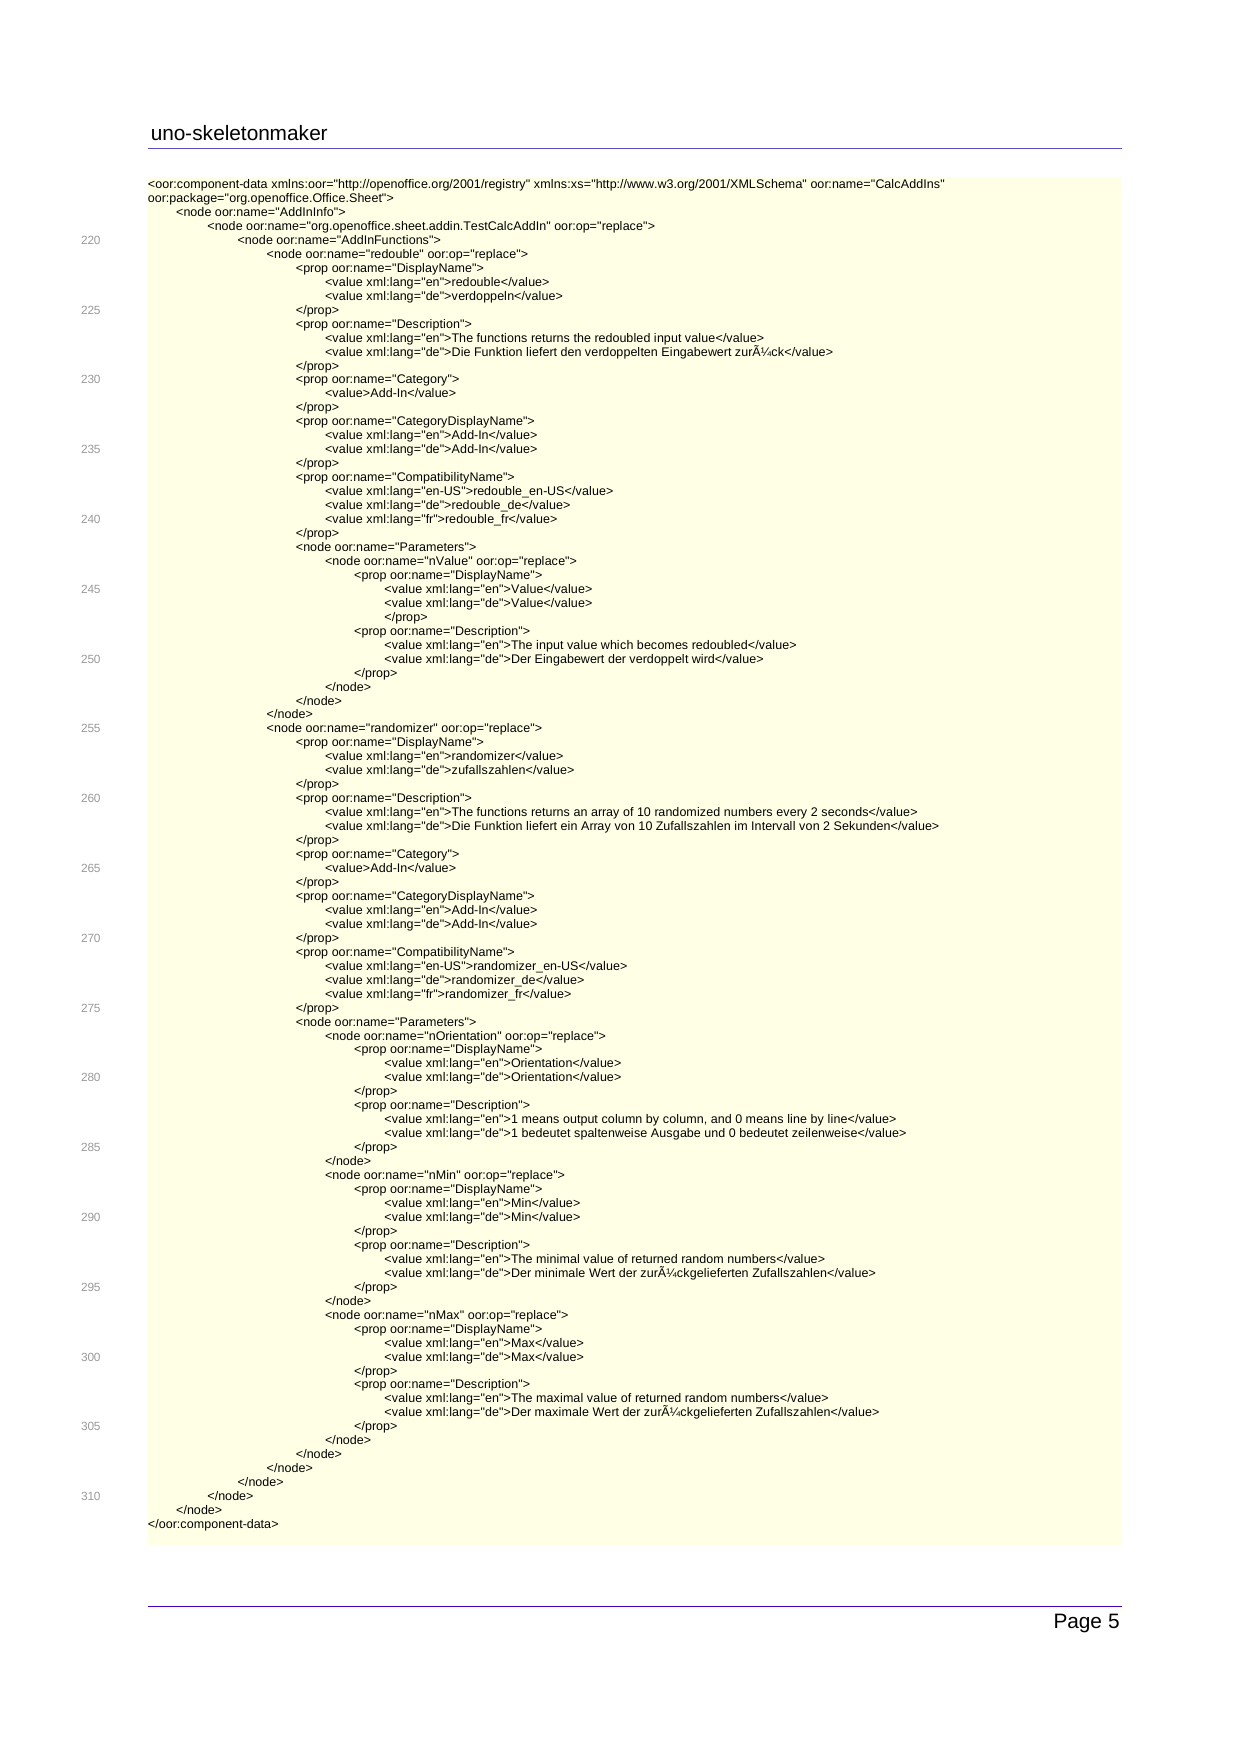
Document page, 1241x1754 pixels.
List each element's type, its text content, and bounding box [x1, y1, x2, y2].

text <node oor:name="nMin" oor:op="replace"> [148, 1168, 1122, 1182]
text <value xml:lang="en">Max</value> [148, 1336, 1122, 1349]
text <value xml:lang="de">Die Funktion liefert ein Array von 10 Zufallszahlen im Intervall von 2 Sekunden</value> [148, 819, 1122, 833]
text <value xml:lang="de">zufallszahlen</value> [148, 763, 1122, 777]
text </prop> [148, 303, 1122, 317]
text </prop> [148, 1363, 1122, 1377]
text <value xml:lang="de">Value</value> [148, 596, 1122, 610]
text <node oor:name="nValue" oor:op="replace"> [148, 554, 1122, 568]
text <value xml:lang="en">Add-In</value> [148, 903, 1122, 917]
text <value xml:lang="en">Add-In</value> [148, 428, 1122, 442]
text <prop oor:name="Description"> [148, 317, 1122, 331]
text <prop oor:name="CompatibilityName"> [148, 470, 1122, 484]
text <prop oor:name="DisplayName"> [148, 568, 1122, 582]
text <value xml:lang="de">Max</value> [148, 1349, 1122, 1363]
text </prop> [148, 610, 1122, 624]
text <prop oor:name="DisplayName"> [148, 735, 1122, 749]
text </node> [148, 1433, 1122, 1447]
text </node> [148, 679, 1122, 693]
text <node oor:name="nOrientation" oor:op="replace"> [148, 1028, 1122, 1042]
text <value xml:lang="de">Der maximale Wert der zurÃ¼ckgelieferten Zufallszahlen</value> [148, 1405, 1122, 1419]
text </prop> [148, 456, 1122, 470]
text </node> [148, 1294, 1122, 1308]
text <value xml:lang="de">Orientation</value> [148, 1070, 1122, 1084]
text <oor:component-data xmlns:oor="http://openoffice.org/2001/registry" xmlns:xs="http://www.w3.org/2001/XMLSchema" oor:name="CalcAddIns" oor:package="org.openoffice.Office.Sheet"> [148, 177, 1122, 205]
text <node oor:name="nMax" oor:op="replace"> [148, 1308, 1122, 1322]
text <prop oor:name="Description"> [148, 624, 1122, 638]
text <value xml:lang="de">verdoppeln</value> [148, 289, 1122, 303]
text <value xml:lang="en">The functions returns the redoubled input value</value> [148, 331, 1122, 344]
text </prop> [148, 875, 1122, 889]
text <value xml:lang="de">Der Eingabewert der verdoppelt wird</value> [148, 652, 1122, 666]
text <prop oor:name="CategoryDisplayName"> [148, 414, 1122, 428]
text <value xml:lang="en">randomizer</value> [148, 749, 1122, 763]
text <value xml:lang="de">1 bedeutet spaltenweise Ausgabe und 0 bedeutet zeilenweise</value> [148, 1126, 1122, 1140]
text <prop oor:name="Category"> [148, 847, 1122, 861]
text </prop> [148, 526, 1122, 540]
text </prop> [148, 931, 1122, 945]
text </prop> [148, 1280, 1122, 1294]
text <prop oor:name="Description"> [148, 791, 1122, 805]
text </node> [148, 1154, 1122, 1168]
text </node> [148, 1447, 1122, 1461]
text <value xml:lang="en">The functions returns an array of 10 randomized numbers every 2 seconds</value> [148, 805, 1122, 819]
text </node> [148, 1475, 1122, 1489]
text <value xml:lang="de">Add-In</value> [148, 442, 1122, 456]
text <prop oor:name="Description"> [148, 1377, 1122, 1391]
text <value xml:lang="en">1 means output column by column, and 0 means line by line</value> [148, 1112, 1122, 1126]
text <value xml:lang="de">randomizer_de</value> [148, 973, 1122, 987]
text <node oor:name="Parameters"> [148, 540, 1122, 554]
text <value xml:lang="en">Value</value> [148, 582, 1122, 596]
text </node> [148, 1461, 1122, 1475]
text </node> [148, 707, 1122, 721]
text <prop oor:name="DisplayName"> [148, 1182, 1122, 1196]
text <value xml:lang="en-US">randomizer_en-US</value> [148, 959, 1122, 973]
text <value>Add-In</value> [148, 386, 1122, 400]
text <value xml:lang="fr">randomizer_fr</value> [148, 987, 1122, 1001]
text <value xml:lang="de">Die Funktion liefert den verdoppelten Eingabewert zurÃ¼ck</value> [148, 344, 1122, 358]
text </prop> [148, 666, 1122, 679]
text <value xml:lang="en">redouble</value> [148, 275, 1122, 289]
text </prop> [148, 1140, 1122, 1154]
text </node> [148, 1503, 1122, 1517]
text </prop> [148, 833, 1122, 847]
text </prop> [148, 1419, 1122, 1433]
text </prop> [148, 1001, 1122, 1014]
text <value xml:lang="en-US">redouble_en-US</value> [148, 484, 1122, 498]
text <value xml:lang="en">Orientation</value> [148, 1056, 1122, 1070]
text <prop oor:name="Description"> [148, 1238, 1122, 1252]
text </prop> [148, 358, 1122, 372]
text <prop oor:name="CompatibilityName"> [148, 945, 1122, 959]
text </prop> [148, 1084, 1122, 1098]
text <value xml:lang="fr">redouble_fr</value> [148, 512, 1122, 526]
text <node oor:name="AddInInfo"> [148, 205, 1122, 219]
text </node> [148, 1489, 1122, 1503]
text <node oor:name="redouble" oor:op="replace"> [148, 247, 1122, 261]
text </prop> [148, 777, 1122, 791]
text </prop> [148, 400, 1122, 414]
text <node oor:name="org.openoffice.sheet.addin.TestCalcAddIn" oor:op="replace"> [148, 219, 1122, 233]
text <value xml:lang="en">The maximal value of returned random numbers</value> [148, 1391, 1122, 1405]
text <prop oor:name="DisplayName"> [148, 1042, 1122, 1056]
text <node oor:name="randomizer" oor:op="replace"> [148, 721, 1122, 735]
text <node oor:name="Parameters"> [148, 1014, 1122, 1028]
text <node oor:name="AddInFunctions"> [148, 233, 1122, 247]
text <prop oor:name="CategoryDisplayName"> [148, 889, 1122, 903]
text <prop oor:name="Description"> [148, 1098, 1122, 1112]
text <prop oor:name="Category"> [148, 372, 1122, 386]
text <value xml:lang="en">The minimal value of returned random numbers</value> [148, 1252, 1122, 1266]
text </node> [148, 693, 1122, 707]
text </prop> [148, 1224, 1122, 1238]
text <value xml:lang="de">redouble_de</value> [148, 498, 1122, 512]
text <value xml:lang="en">The input value which becomes redoubled</value> [148, 638, 1122, 652]
text <value xml:lang="de">Min</value> [148, 1210, 1122, 1224]
text </oor:component-data> [148, 1517, 1122, 1531]
text <prop oor:name="DisplayName"> [148, 1322, 1122, 1336]
text <value xml:lang="de">Der minimale Wert der zurÃ¼ckgelieferten Zufallszahlen</value> [148, 1266, 1122, 1280]
text <value xml:lang="de">Add-In</value> [148, 917, 1122, 931]
text <prop oor:name="DisplayName"> [148, 261, 1122, 275]
text <value xml:lang="en">Min</value> [148, 1196, 1122, 1210]
text <value>Add-In</value> [148, 861, 1122, 875]
